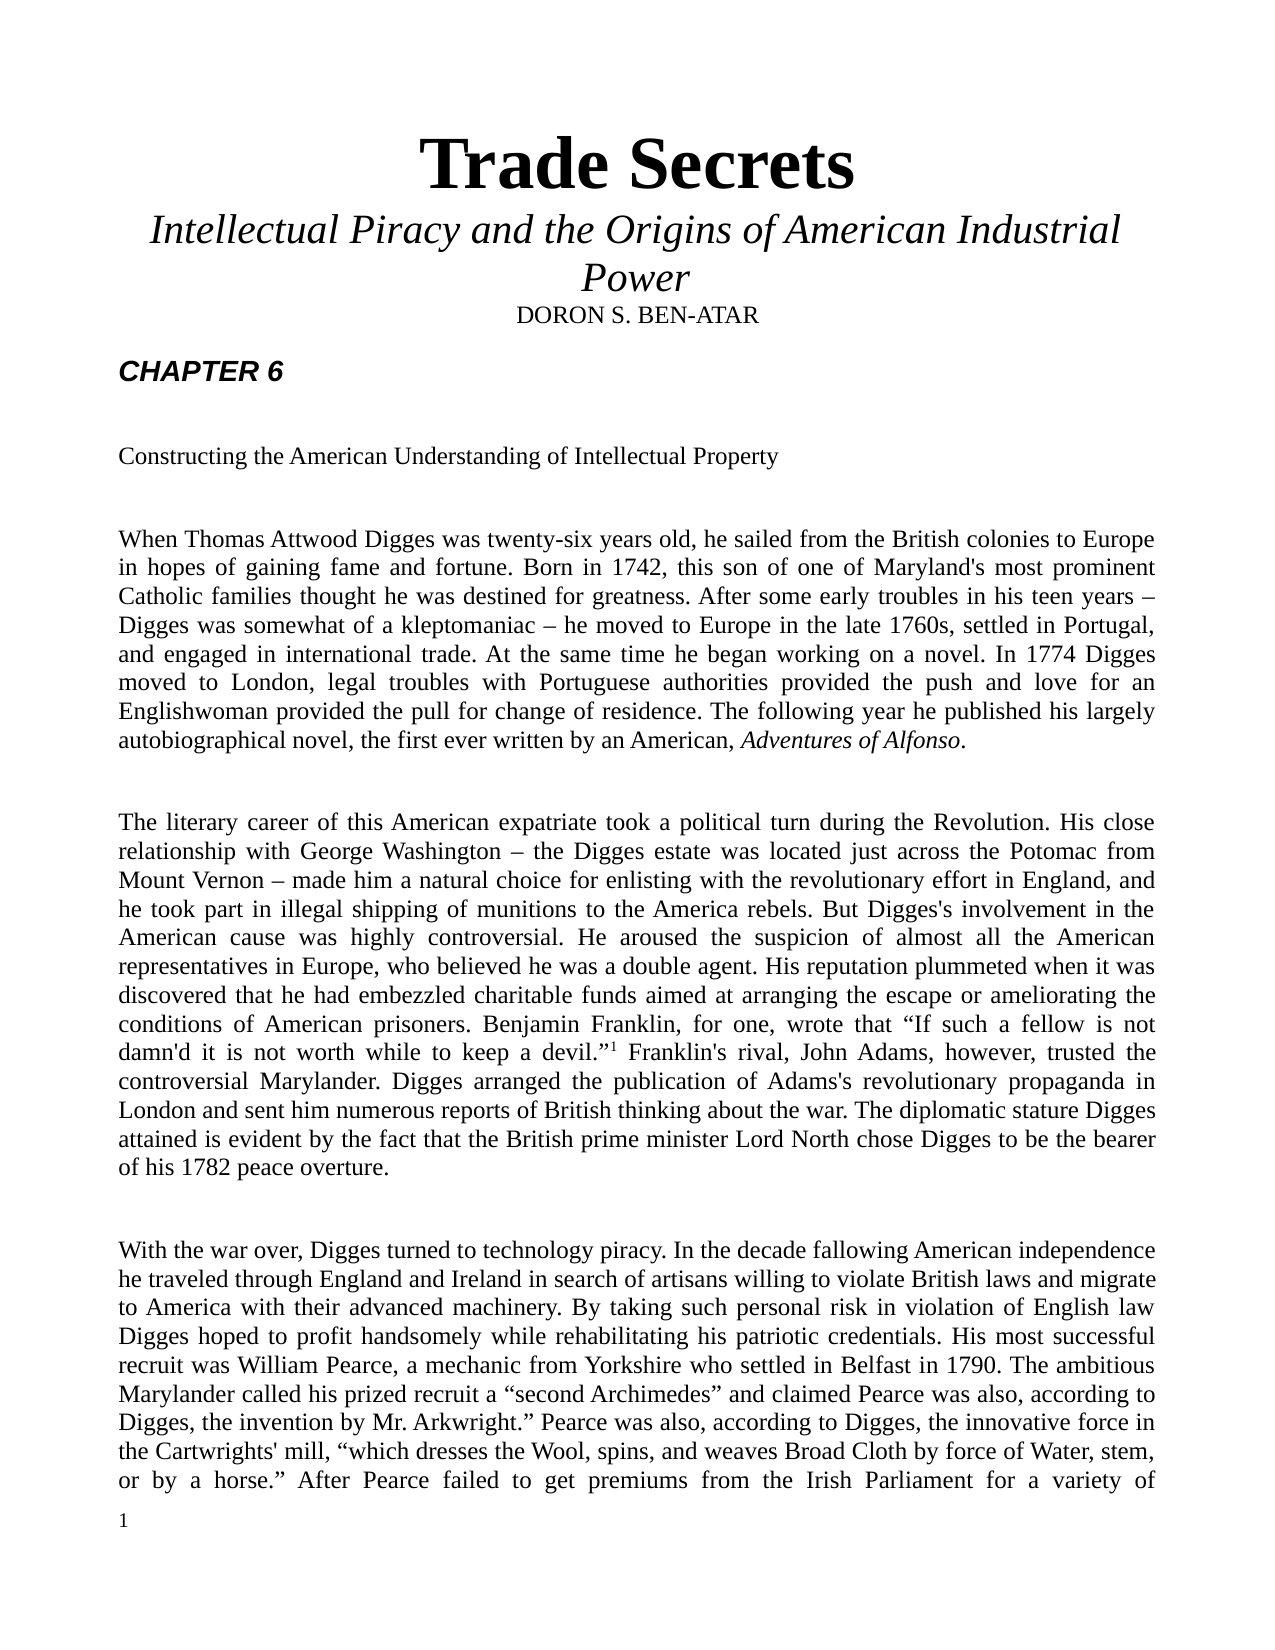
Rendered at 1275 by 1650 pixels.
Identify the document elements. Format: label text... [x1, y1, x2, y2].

text Trade Secrets [118, 118, 1157, 204]
subtitle CHAPTER 6 [118, 354, 1157, 387]
text Constructing the American Understanding of Intellectual Property [118, 441, 1157, 470]
text DORON S. BEN-ATAR [118, 300, 1157, 329]
text Intellectual Piracy and the Origins of American Industrial Power [118, 204, 1157, 300]
text With the war over, Digges turned to technology piracy. In the decade fallowing American independence he traveled through England and Ireland in search of artisans willing to violate British laws and migrate to America with their advanced machinery. By taking such personal risk in violation of English law Digges hoped to profit handsomely while rehabilitating his patriotic credentials. His most successful recruit was William Pearce, a mechanic from Yorkshire who settled in Belfast in 1790. The ambitious Marylander called his prized recruit a “second Archimedes” and claimed Pearce was also, according to Digges, the invention by Mr. Arkwright.” Pearce was also, according to Digges, the innovative force in the Cartwrights' mill, “which dresses the Wool, spins, and weaves Broad Cloth by force of Water, stem, or by a horse.” After Pearce failed to get premiums from the Irish Parliament for a variety of [118, 1235, 1157, 1494]
text When Thomas Attwood Digges was twenty-six years old, he sailed from the British colonies to Europe in hopes of gaining fame and fortune. Born in 1742, this son of one of Maryland's most prominent Catholic families thought he was destined for greatness. After some early troubles in his teen years – Digges was somewhat of a kleptomaniac – he moved to Europe in the late 1760s, settled in Portugal, and engaged in international trade. At the same time he began working on a novel. In 1774 Digges moved to London, legal troubles with Portuguese authorities provided the push and love for an Englishwoman provided the pull for change of residence. The following year he published his largely autobiographical novel, the first ever written by an American, Adventures of Alfonso. [118, 524, 1157, 754]
text The literary career of this American expatriate took a political turn during the Revolution. His close relationship with George Washington – the Digges estate was located just across the Potomac from Mount Vernon – made him a natural choice for enlisting with the revolutionary effort in England, and he took part in illegal shipping of munitions to the America rebels. But Digges's involvement in the American cause was highly controversial. He aroused the suspicion of almost all the American representatives in Europe, who believed he was a double agent. His reputation plummeted when it was discovered that he had embezzled charitable funds aimed at arranging the escape or ameliorating the conditions of American prisoners. Benjamin Franklin, for one, wrote that “If such a fellow is not damn'd it is not worth while to keep a devil.” Franklin's rival, John Adams, however, trusted the controversial Marylander. Digges arranged the publication of Adams's revolutionary propaganda in London and sent him numerous reports of British thinking about the war. The diplomatic stature Digges attained is evident by the fact that the British prime minister Lord North chose Digges to be the bearer of his 1782 peace overture. [118, 807, 1157, 1181]
